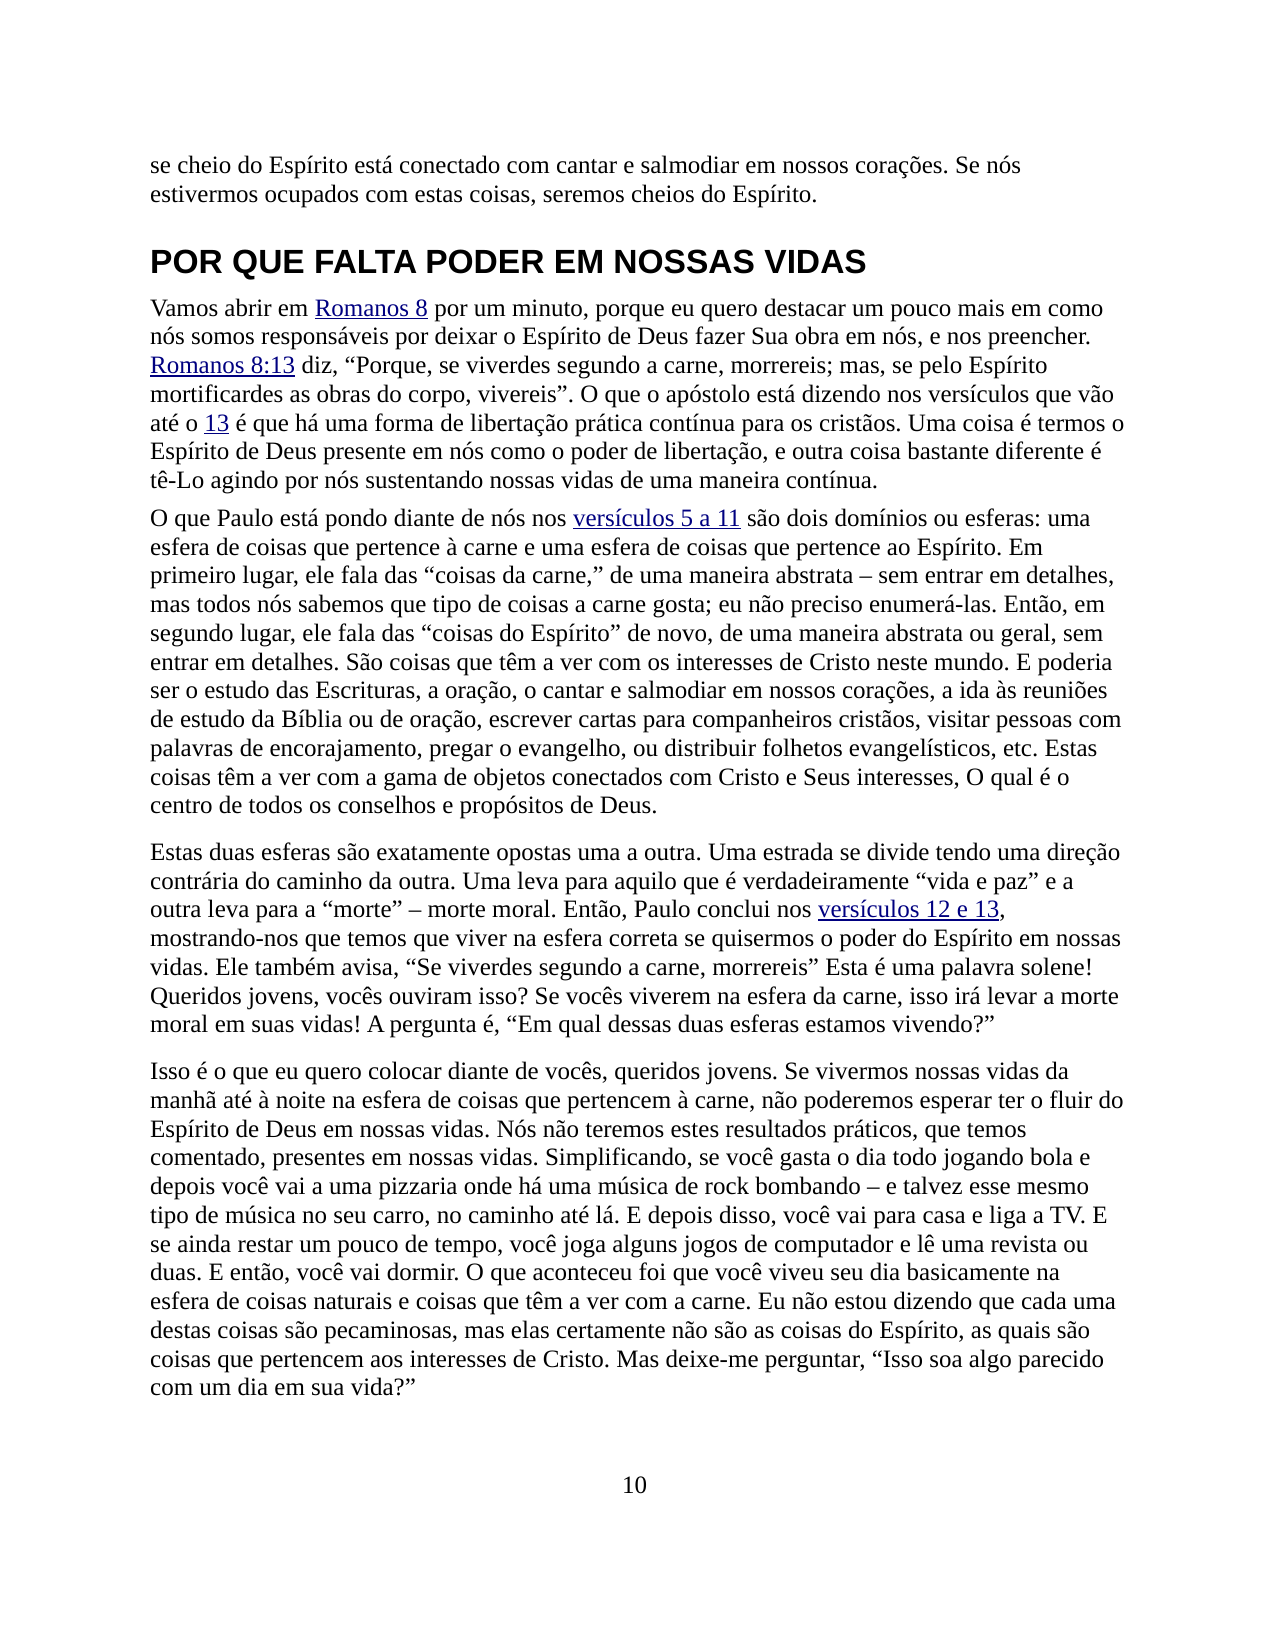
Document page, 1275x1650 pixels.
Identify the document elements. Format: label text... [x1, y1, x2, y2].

text Estas duas esferas são exatamente opostas uma a outra. Uma estrada se divide tendo uma direção contrária do caminho da outra. Uma leva para aquilo que é verdadeiramente “vida e paz” e a outra leva para a “morte” – morte moral. Então, Paulo conclui nos versículos 12 e 13, mostrando-nos que temos que viver na esfera correta se quisermos o poder do Espírito em nossas vidas. Ele também avisa, “Se viverdes segundo a carne, morrereis” Esta é uma palavra solene! Queridos jovens, vocês ouviram isso? Se vocês viverem na esfera da carne, isso irá levar a morte moral em suas vidas! A pergunta é, “Em qual dessas duas esferas estamos vivendo?” [150, 837, 1125, 1038]
text Isso é o que eu quero colocar diante de vocês, queridos jovens. Se vivermos nossas vidas da manhã até à noite na esfera de coisas que pertencem à carne, não poderemos esperar ter o fluir do Espírito de Deus em nossas vidas. Nós não teremos estes resultados práticos, que temos comentado, presentes em nossas vidas. Simplificando, se você gasta o dia todo jogando bola e depois você vai a uma pizzaria onde há uma música de rock bombando – e talvez esse mesmo tipo de música no seu carro, no caminho até lá. E depois disso, você vai para casa e liga a TV. E se ainda restar um pouco de tempo, você joga alguns jogos de computador e lê uma revista ou duas. E então, você vai dormir. O que aconteceu foi que você viveu seu dia basicamente na esfera de coisas naturais e coisas que têm a ver com a carne. Eu não estou dizendo que cada uma destas coisas são pecaminosas, mas elas certamente não são as coisas do Espírito, as quais são coisas que pertencem aos interesses de Cristo. Mas deixe-me perguntar, “Isso soa algo parecido com um dia em sua vida?” [150, 1056, 1125, 1401]
text se cheio do Espírito está conectado com cantar e salmodiar em nossos corações. Se nós estivermos ocupados com estas coisas, seremos cheios do Espírito. [150, 150, 1125, 207]
subtitle POR QUE FALTA PODER EM NOSSAS VIDAS [150, 241, 1125, 280]
text O que Paulo está pondo diante de nós nos versículos 5 a 11 são dois domínios ou esferas: uma esfera de coisas que pertence à carne e uma esfera de coisas que pertence ao Espírito. Em primeiro lugar, ele fala das “coisas da carne,” de uma maneira abstrata – sem entrar em detalhes, mas todos nós sabemos que tipo de coisas a carne gosta; eu não preciso enumerá-las. Então, em segundo lugar, ele fala das “coisas do Espírito” de novo, de uma maneira abstrata ou geral, sem entrar em detalhes. São coisas que têm a ver com os interesses de Cristo neste mundo. E poderia ser o estudo das Escrituras, a oração, o cantar e salmodiar em nossos corações, a ida às reuniões de estudo da Bíblia ou de oração, escrever cartas para companheiros cristãos, visitar pessoas com palavras de encorajamento, pregar o evangelho, ou distribuir folhetos evangelísticos, etc. Estas coisas têm a ver com a gama de objetos conectados com Cristo e Seus interesses, O qual é o centro de todos os conselhos e propósitos de Deus. [150, 503, 1125, 819]
text Vamos abrir em Romanos 8 por um minuto, porque eu quero destacar um pouco mais em como nós somos responsáveis por deixar o Espírito de Deus fazer Sua obra em nós, e nos preencher. Romanos 8:13 diz, “Porque, se viverdes segundo a carne, morrereis; mas, se pelo Espírito mortificardes as obras do corpo, vivereis”. O que o apóstolo está dizendo nos versículos que vão até o 13 é que há uma forma de libertação prática contínua para os cristãos. Uma coisa é termos o Espírito de Deus presente em nós como o poder de libertação, e outra coisa bastante diferente é tê-Lo agindo por nós sustentando nossas vidas de uma maneira contínua. [150, 293, 1125, 494]
